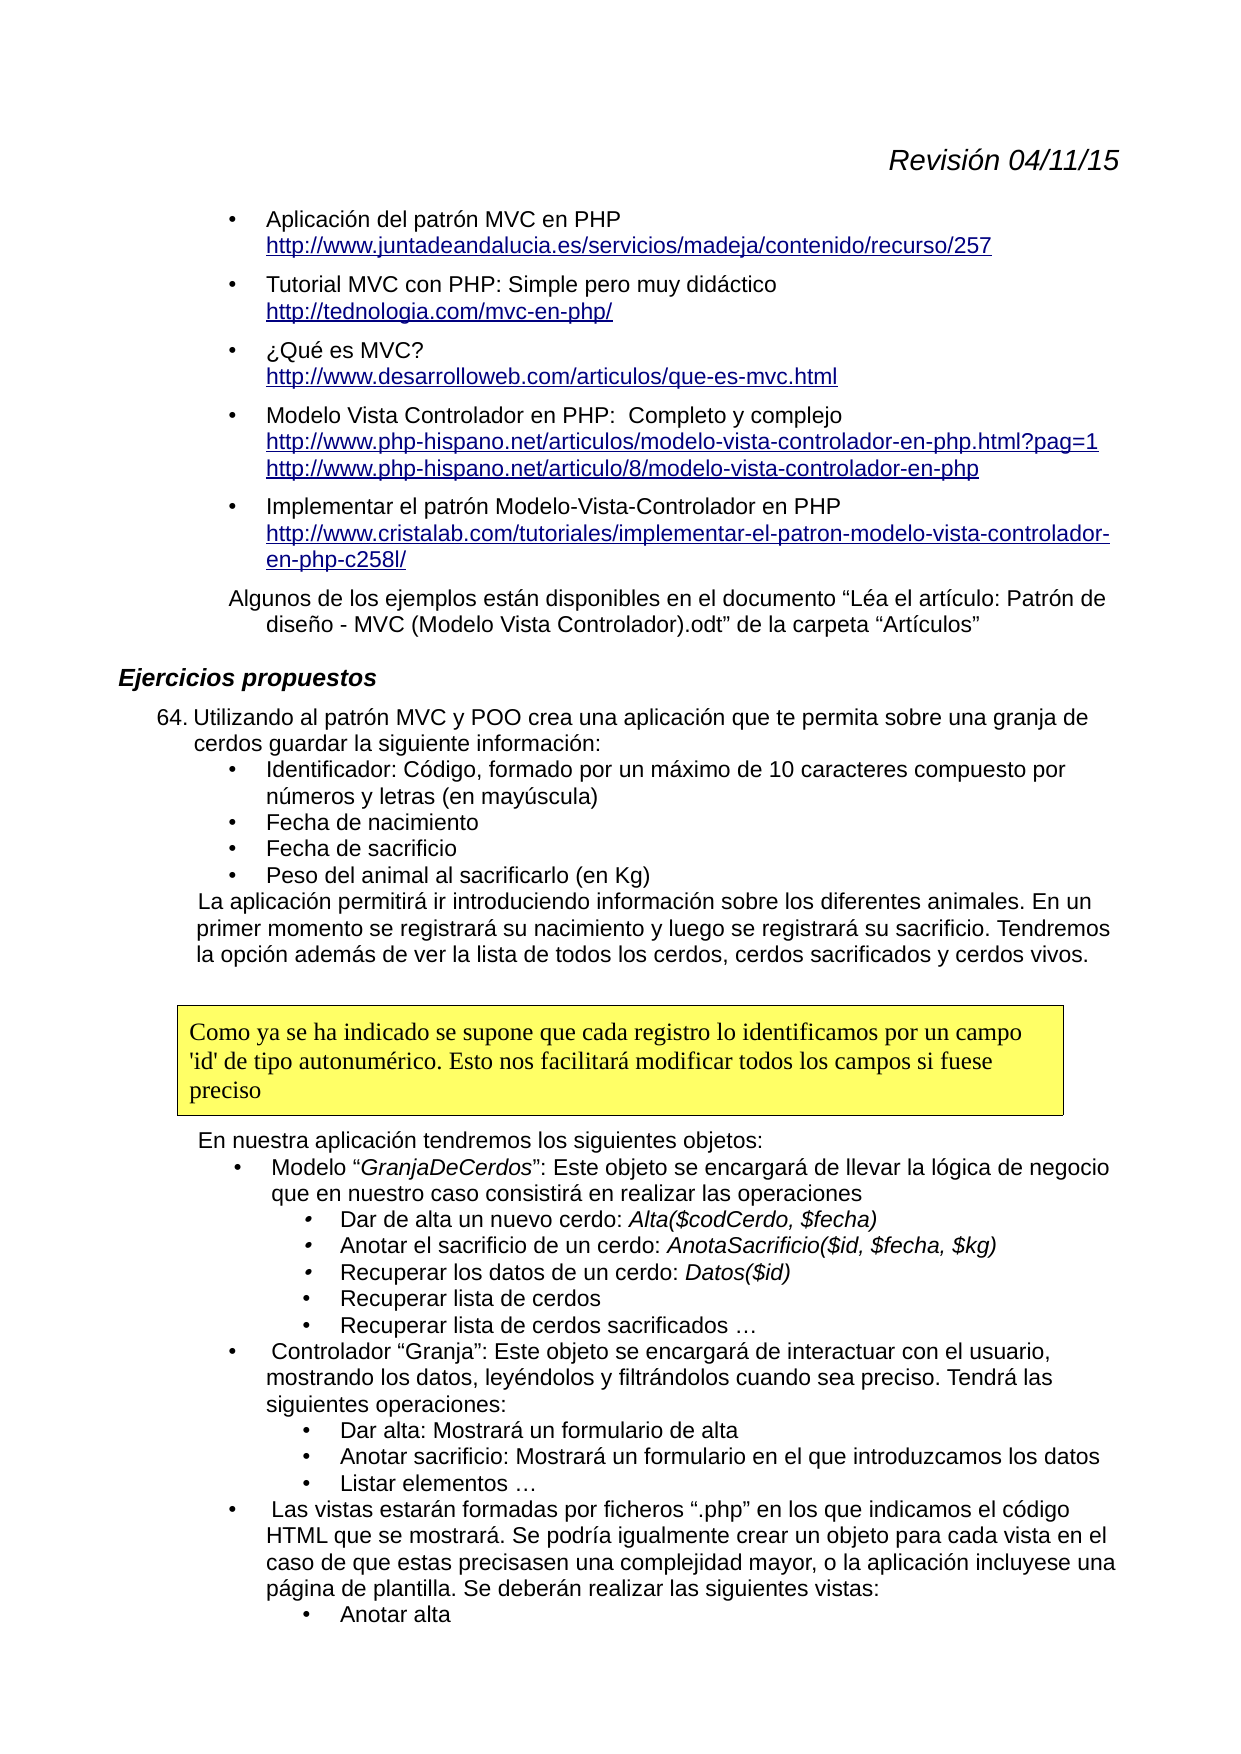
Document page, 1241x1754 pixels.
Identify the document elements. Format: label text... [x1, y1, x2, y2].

list Aplicación del patrón MVC en PHP http://www.juntadeandalucia.es/servicios/madeja/contenido/recurso/257 [228, 206, 1122, 259]
list Anotar sacrificio: Mostrará un formulario en el que introduzcamos los datos [302, 1443, 1122, 1470]
text Como ya se ha indicado se supone que cada registro lo identificamos por un campo 'id' de tipo autonumérico. Esto nos facilitará modificar todos los campos si fuese preciso [178, 1006, 1063, 1115]
list Peso del animal al sacrificarlo (en Kg) [228, 862, 1122, 888]
list Dar de alta un nuevo cerdo: Alta($codCerdo, $fecha) [302, 1206, 1122, 1232]
text Algunos de los ejemplos están disponibles en el documento “Léa el artículo: Patrón de diseño - MVC (Modelo Vista Controlador).odt” de la carpeta “Artículos” [228, 585, 1122, 638]
list Recuperar lista de cerdos sacrificados … [302, 1312, 1122, 1338]
list Dar alta: Mostrará un formulario de alta [302, 1417, 1122, 1443]
list Listar elementos … [302, 1470, 1122, 1496]
list Controlador “Granja”: Este objeto se encargará de interactuar con el usuario, mostrando los datos, leyéndolos y filtrándolos cuando sea preciso. Tendrá las siguientes operaciones: [228, 1338, 1122, 1417]
text La aplicación permitirá ir introduciendo información sobre los diferentes animales. En un primer momento se registrará su nacimiento y luego se registrará su sacrificio. Tendremos la opción además de ver la lista de todos los cerdos, cerdos sacrificados y cerdos vivos. [196, 888, 1122, 967]
list Tutorial MVC con PHP: Simple pero muy didáctico http://tednologia.com/mvc-en-php/ [228, 271, 1122, 324]
list ¿Qué es MVC? http://www.desarrolloweb.com/articulos/que-es-mvc.html [228, 337, 1122, 389]
list Utilizando al patrón MVC y POO crea una aplicación que te permita sobre una granja de cerdos guardar la siguiente información: [156, 704, 1122, 756]
list Anotar el sacrificio de un cerdo: AnotaSacrificio($id, $fecha, $kg) [302, 1232, 1122, 1259]
text En nuestra aplicación tendremos los siguientes objetos: [196, 1127, 1122, 1153]
list Modelo Vista Controlador en PHP: Completo y complejo http://www.php-hispano.net/articulos/modelo-vista-controlador-en-php.html?pag=1 http://www.php-hispano.net/articulo/8/modelo-vista-controlador-en-php [228, 402, 1122, 481]
list Modelo “GranjaDeCerdos”: Este objeto se encargará de llevar la lógica de negocio que en nuestro caso consistirá en realizar las operaciones [234, 1153, 1122, 1206]
list Identificador: Código, formado por un máximo de 10 caracteres compuesto por números y letras (en mayúscula) [228, 756, 1122, 809]
list Las vistas estarán formadas por ficheros “.php” en los que indicamos el código HTML que se mostrará. Se podría igualmente crear un objeto para cada vista en el caso de que estas precisasen una complejidad mayor, o la aplicación incluyese una página de plantilla. Se deberán realizar las siguientes vistas: [228, 1496, 1122, 1601]
list Fecha de sacrificio [228, 835, 1122, 862]
list Implementar el patrón Modelo-Vista-Controlador en PHP http://www.cristalab.com/tutoriales/implementar-el-patron-modelo-vista-controlador-en-php-c258l/ [228, 493, 1122, 572]
list Recuperar lista de cerdos [302, 1285, 1122, 1312]
list Recuperar los datos de un cerdo: Datos($id) [302, 1259, 1122, 1285]
list Fecha de nacimiento [228, 809, 1122, 835]
subtitle Ejercicios propuestos [118, 663, 1122, 691]
list Anotar alta [302, 1601, 1122, 1628]
